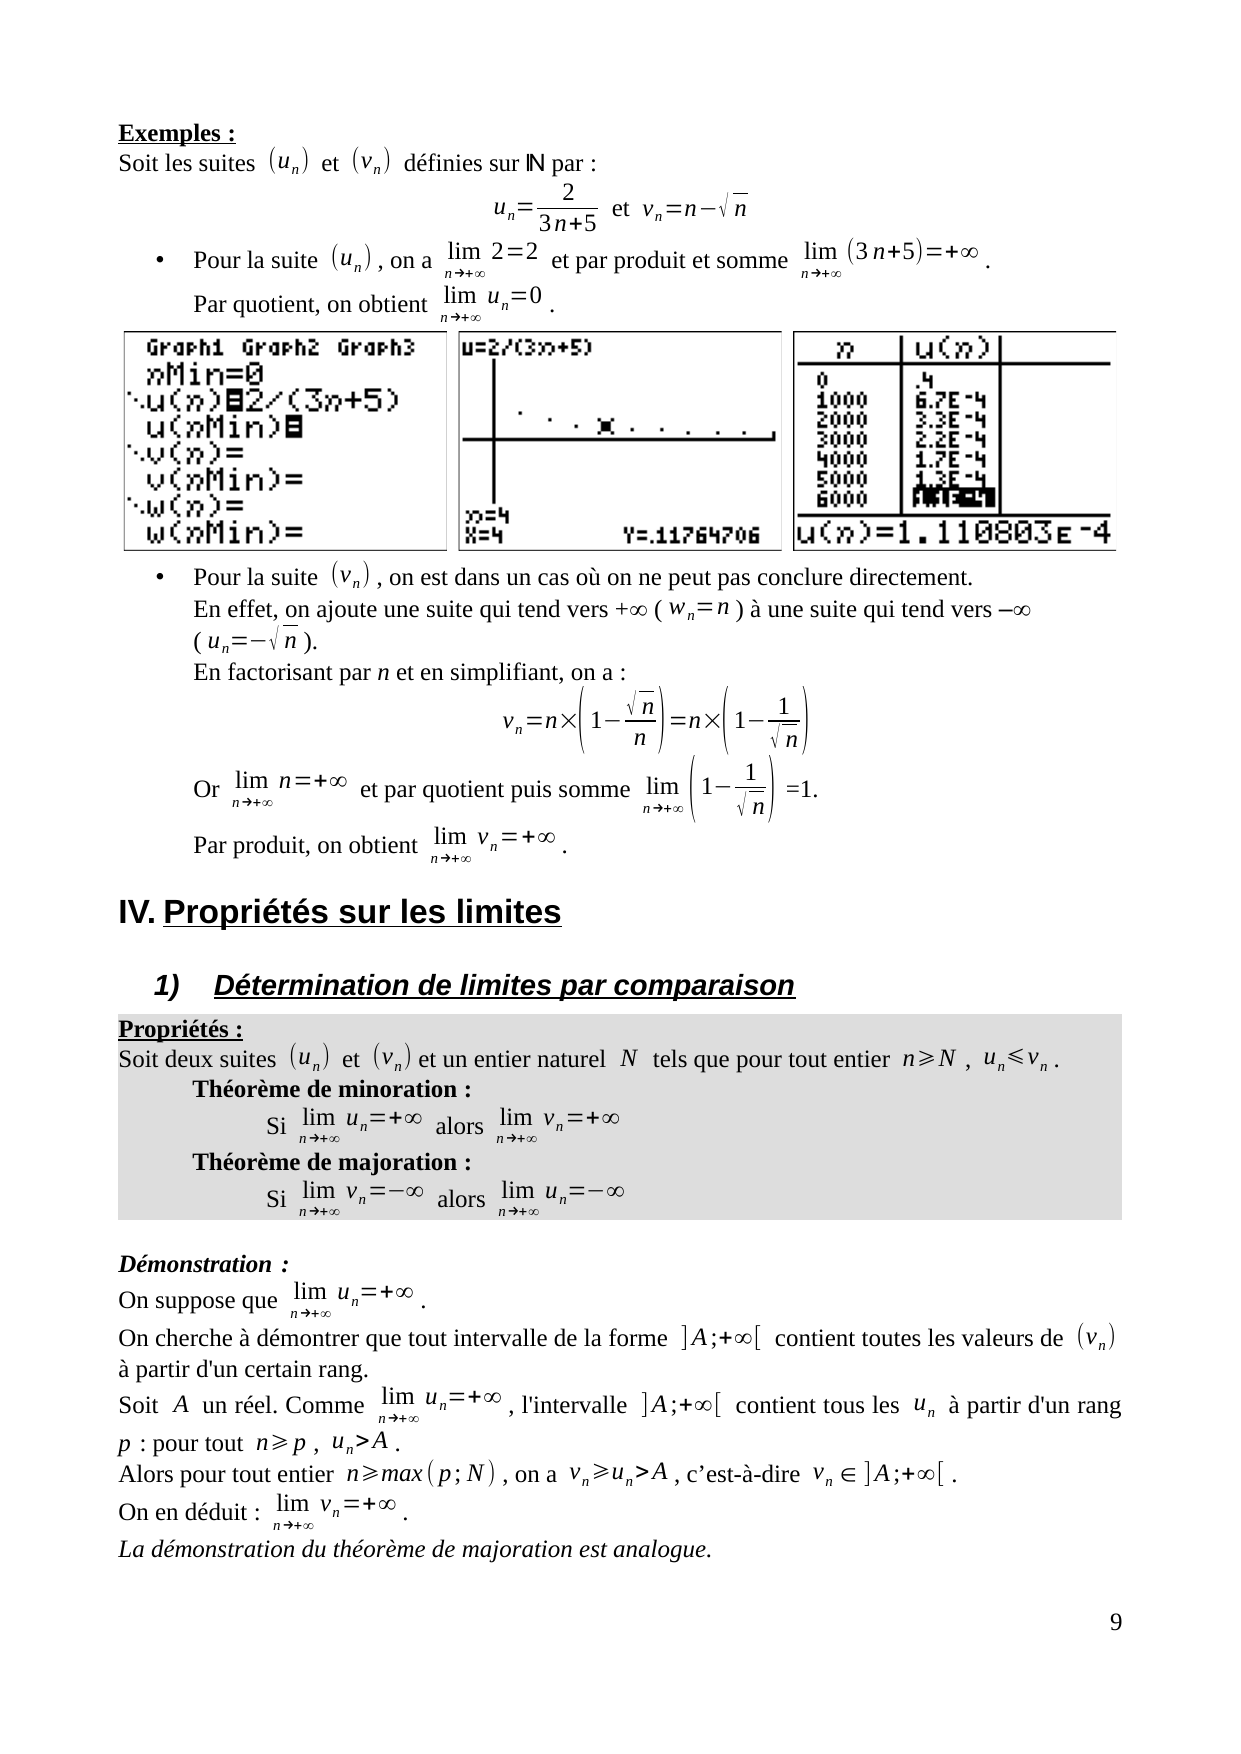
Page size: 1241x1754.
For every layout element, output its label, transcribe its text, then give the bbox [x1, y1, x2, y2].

list En factorisant par n et en simplifiant, on a : [156, 657, 1122, 686]
table_header [453, 326, 787, 561]
text On en déduit : . [118, 1489, 1122, 1534]
text Démonstration : [118, 1249, 1122, 1278]
text Soit un réel. Comme , l'intervalle contient tous les à partir d'un rang p : pour tout , . [118, 1382, 1122, 1458]
text Soit deux suites et et un entier naturel tels que pour tout entier , . [118, 1043, 1122, 1074]
text Exemples : [118, 118, 1122, 147]
text La démonstration du théorème de majoration est analogue. [118, 1534, 1122, 1563]
list Pour la suite , on a et par produit et somme . [156, 237, 1122, 282]
list Pour la suite , on est dans un cas où on ne peut pas conclure directement. [156, 561, 1122, 592]
subtitle Détermination de limites par comparaison [153, 968, 1122, 1002]
text Alors pour tout entier , on a , c’est-à-dire ∈. [118, 1458, 1122, 1489]
table_header [118, 326, 453, 561]
text et [118, 178, 1122, 237]
table_header [788, 326, 1122, 561]
list Or et par quotient puis somme =1. [156, 755, 1122, 823]
list (). [156, 624, 1122, 657]
list Par quotient, on obtient . [156, 282, 1122, 326]
list Par produit, on obtient . [156, 823, 1122, 867]
text On suppose que . [118, 1278, 1122, 1322]
text Si alors [118, 1103, 1122, 1147]
text Si alors [118, 1176, 1122, 1220]
subtitle Propriétés sur les limites [118, 892, 1122, 931]
text On cherche à démontrer que tout intervalle de la forme contient toutes les valeurs de à partir d'un certain rang. [118, 1322, 1122, 1382]
text Théorème de minoration : [118, 1074, 1122, 1103]
text Théorème de majoration : [118, 1147, 1122, 1176]
text Propriétés : [118, 1014, 1122, 1043]
list En effet, on ajoute une suite qui tend vers +∞ () à une suite qui tend vers –∞ [156, 592, 1122, 624]
text Soit les suites et définies sur ℕ par : [118, 147, 1122, 178]
